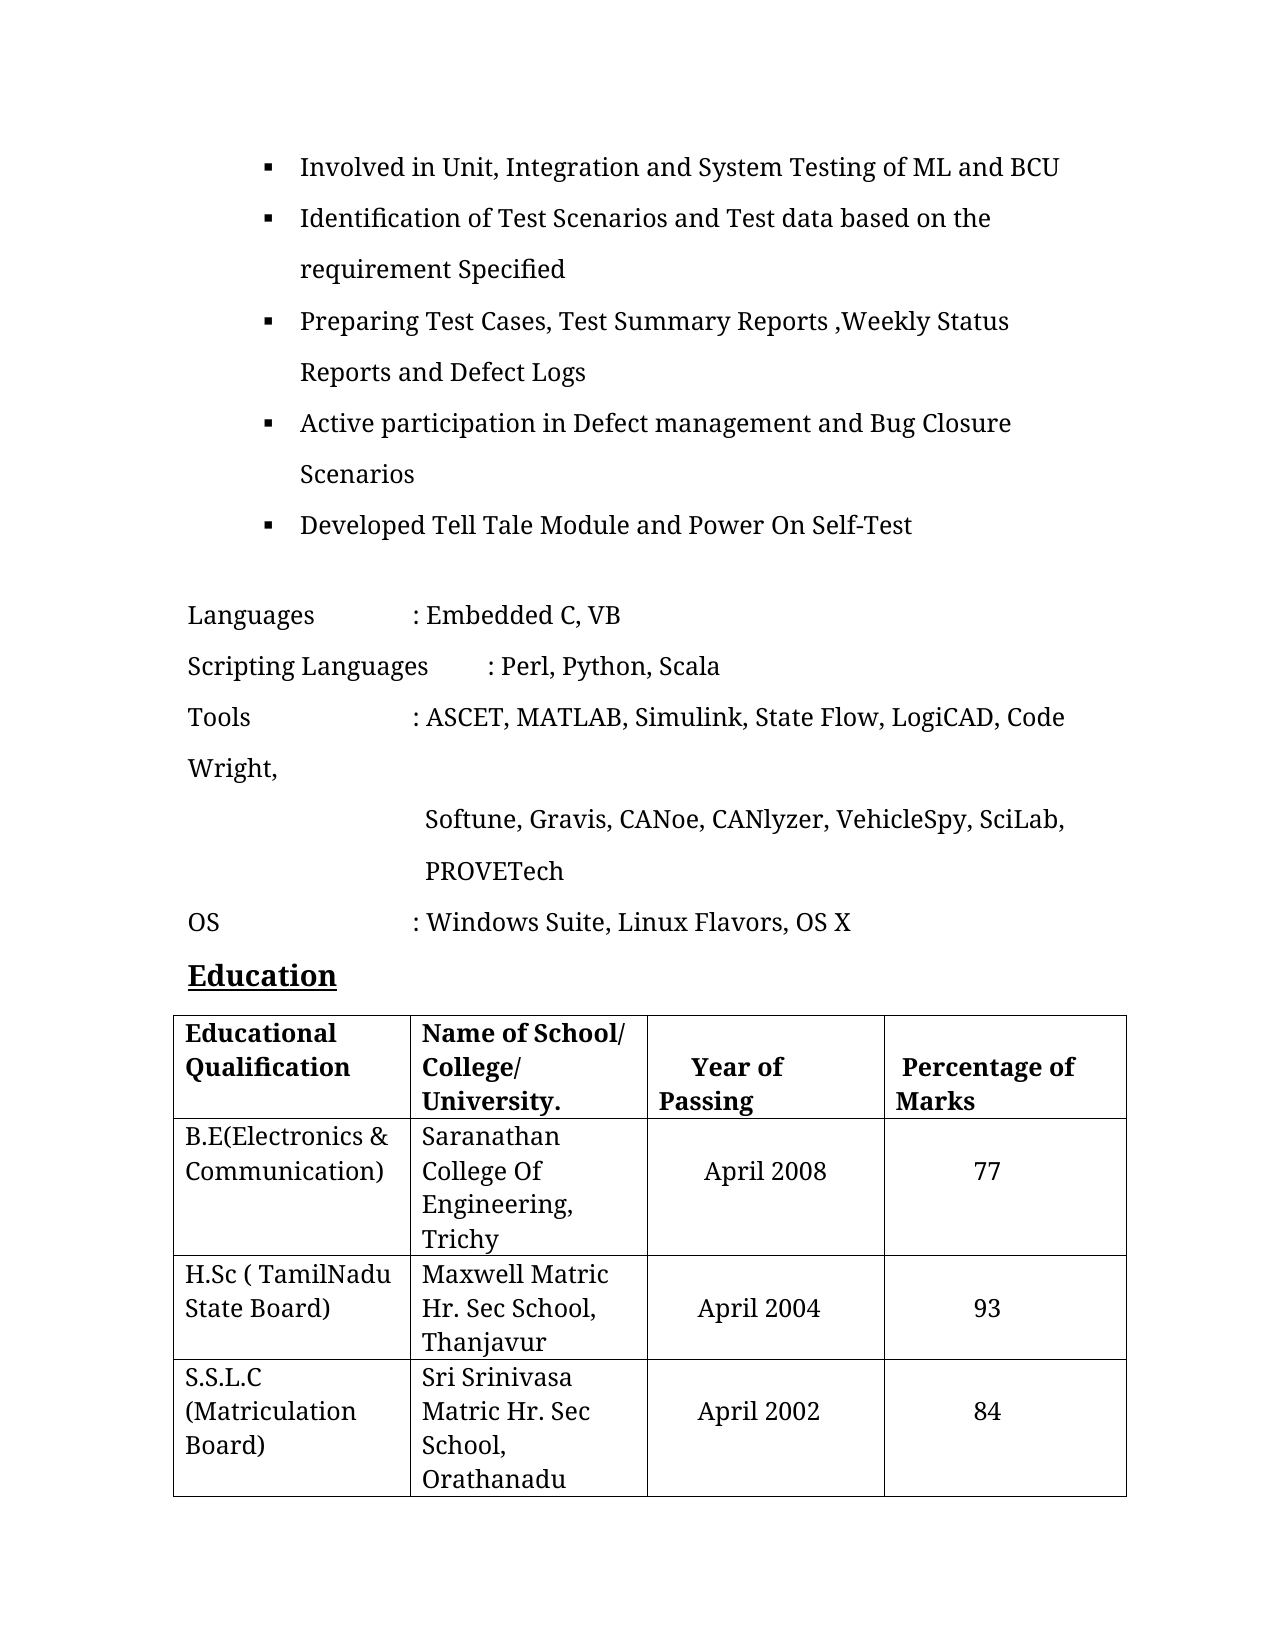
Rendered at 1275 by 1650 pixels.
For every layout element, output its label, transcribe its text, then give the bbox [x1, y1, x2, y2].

list Identification of Test Scenarios and Test data based on the requirement Specified [262, 201, 1087, 286]
table_cell Maxwell Matric Hr. Sec School, Thanjavur [411, 1256, 647, 1358]
table_header Percentage of Marks [885, 1016, 1126, 1118]
list Developed Tell Tale Module and Power On Self-Test [262, 507, 1087, 541]
table_cell 84 [885, 1360, 1126, 1496]
table_cell 93 [885, 1256, 1126, 1358]
list Involved in Unit, Integration and System Testing of ML and BCU [262, 150, 1087, 184]
text Languages : Embedded C, VB [187, 598, 1087, 632]
table_cell H.Sc ( TamilNadu State Board) [174, 1256, 410, 1358]
table_cell April 2008 [648, 1119, 884, 1255]
list Active participation in Defect management and Bug Closure Scenarios [262, 405, 1087, 490]
text Scripting Languages : Perl, Python, Scala [187, 649, 1087, 683]
text Tools : ASCET, MATLAB, Simulink, State Flow, LogiCAD, Code Wright, [187, 700, 1087, 785]
table_cell Sri Srinivasa Matric Hr. Sec School, Orathanadu [411, 1360, 647, 1496]
table_header Year of Passing [648, 1016, 884, 1118]
table_cell April 2004 [648, 1256, 884, 1358]
table_header Educational Qualification [174, 1016, 410, 1118]
text Education [187, 955, 1087, 995]
table_cell B.E(Electronics & Communication) [174, 1119, 410, 1255]
text Softune, Gravis, CANoe, CANlyzer, VehicleSpy, SciLab, PROVETech [425, 802, 1087, 887]
table_cell April 2002 [648, 1360, 884, 1496]
list Preparing Test Cases, Test Summary Reports ,Weekly Status Reports and Defect Logs [262, 303, 1087, 388]
text OS : Windows Suite, Linux Flavors, OS X [187, 904, 1087, 938]
table_cell 77 [885, 1119, 1126, 1255]
table_header Name of School/ College/ University. [411, 1016, 647, 1118]
table_cell S.S.L.C (Matriculation Board) [174, 1360, 410, 1496]
table_cell Saranathan College Of Engineering, Trichy [411, 1119, 647, 1255]
